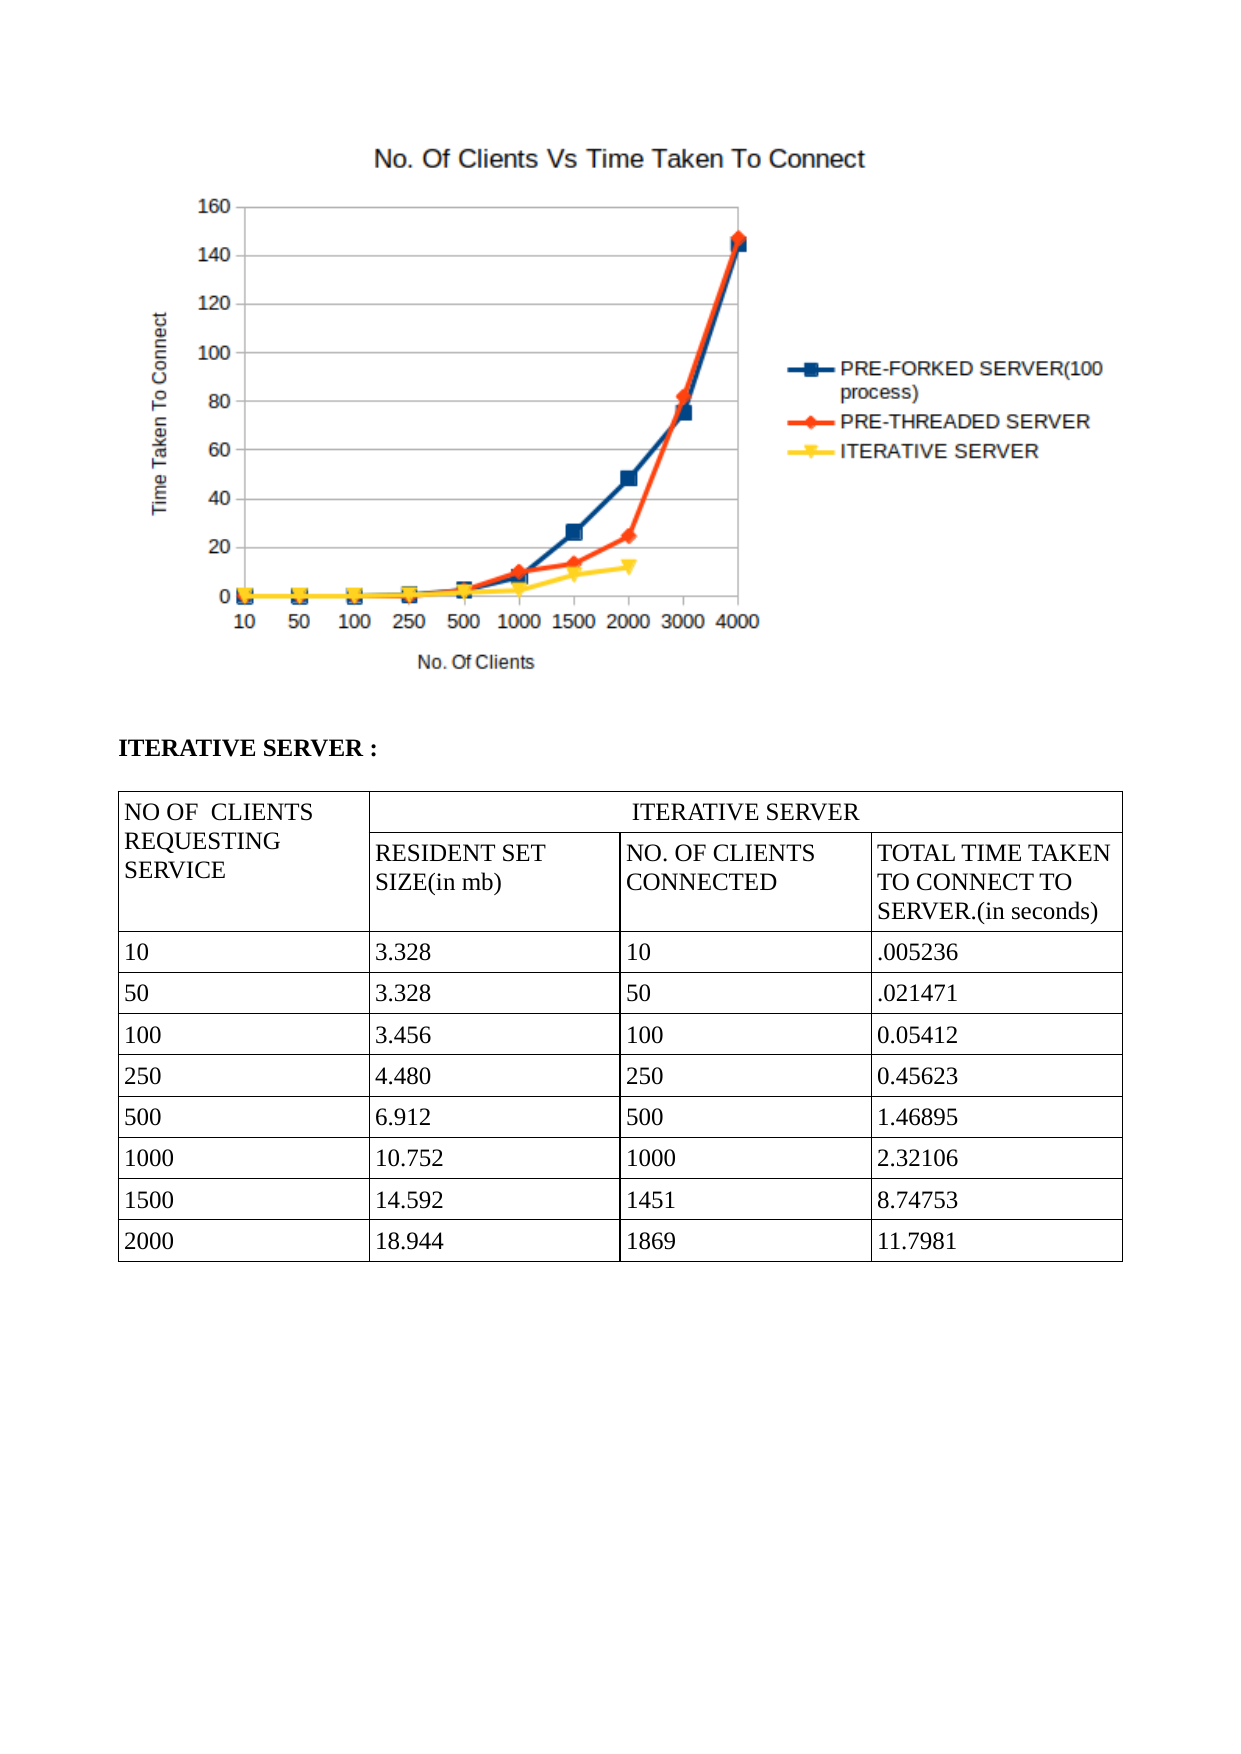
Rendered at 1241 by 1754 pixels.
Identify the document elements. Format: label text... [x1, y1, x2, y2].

table_cell 2.32106 [872, 1138, 1122, 1178]
table_cell 100 [621, 1014, 871, 1054]
table_cell 0.05412 [872, 1014, 1122, 1054]
table_cell 1451 [621, 1179, 871, 1219]
table_cell 6.912 [370, 1097, 619, 1137]
table_cell 14.592 [370, 1179, 619, 1219]
table_cell 100 [119, 1014, 369, 1054]
table_cell 4.480 [370, 1055, 619, 1096]
table_cell 50 [621, 973, 871, 1013]
table_cell 0.45623 [872, 1055, 1122, 1096]
table_cell RESIDENT SET SIZE(in mb) [370, 833, 619, 931]
table_cell 250 [119, 1055, 369, 1096]
text ITERATIVE SERVER : [118, 733, 1122, 791]
table_cell 500 [621, 1097, 871, 1137]
table_cell 3.328 [370, 973, 619, 1013]
table_header ITERATIVE SERVER [370, 792, 1122, 832]
table_cell 8.74753 [872, 1179, 1122, 1219]
table_cell 3.456 [370, 1014, 619, 1054]
picture [118, 118, 1123, 705]
table_cell 2000 [119, 1220, 369, 1261]
table_cell NO. OF CLIENTS CONNECTED [621, 833, 871, 931]
table_cell 250 [621, 1055, 871, 1096]
table_cell 50 [119, 973, 369, 1013]
table_cell 1500 [119, 1179, 369, 1219]
table_cell 10 [119, 932, 369, 972]
table_cell 10.752 [370, 1138, 619, 1178]
table_cell 1.46895 [872, 1097, 1122, 1137]
table_cell 11.7981 [872, 1220, 1122, 1261]
table_cell 1000 [621, 1138, 871, 1178]
table_cell 3.328 [370, 932, 619, 972]
table_cell .021471 [872, 973, 1122, 1013]
table_cell TOTAL TIME TAKEN TO CONNECT TO SERVER.(in seconds) [872, 833, 1122, 931]
table_cell 18.944 [370, 1220, 619, 1261]
table_cell 10 [621, 932, 871, 972]
table_cell 1869 [621, 1220, 871, 1261]
table_header NO OF CLIENTS REQUESTING SERVICE [119, 792, 369, 931]
table_cell 500 [119, 1097, 369, 1137]
table_cell .005236 [872, 932, 1122, 972]
table_cell 1000 [119, 1138, 369, 1178]
